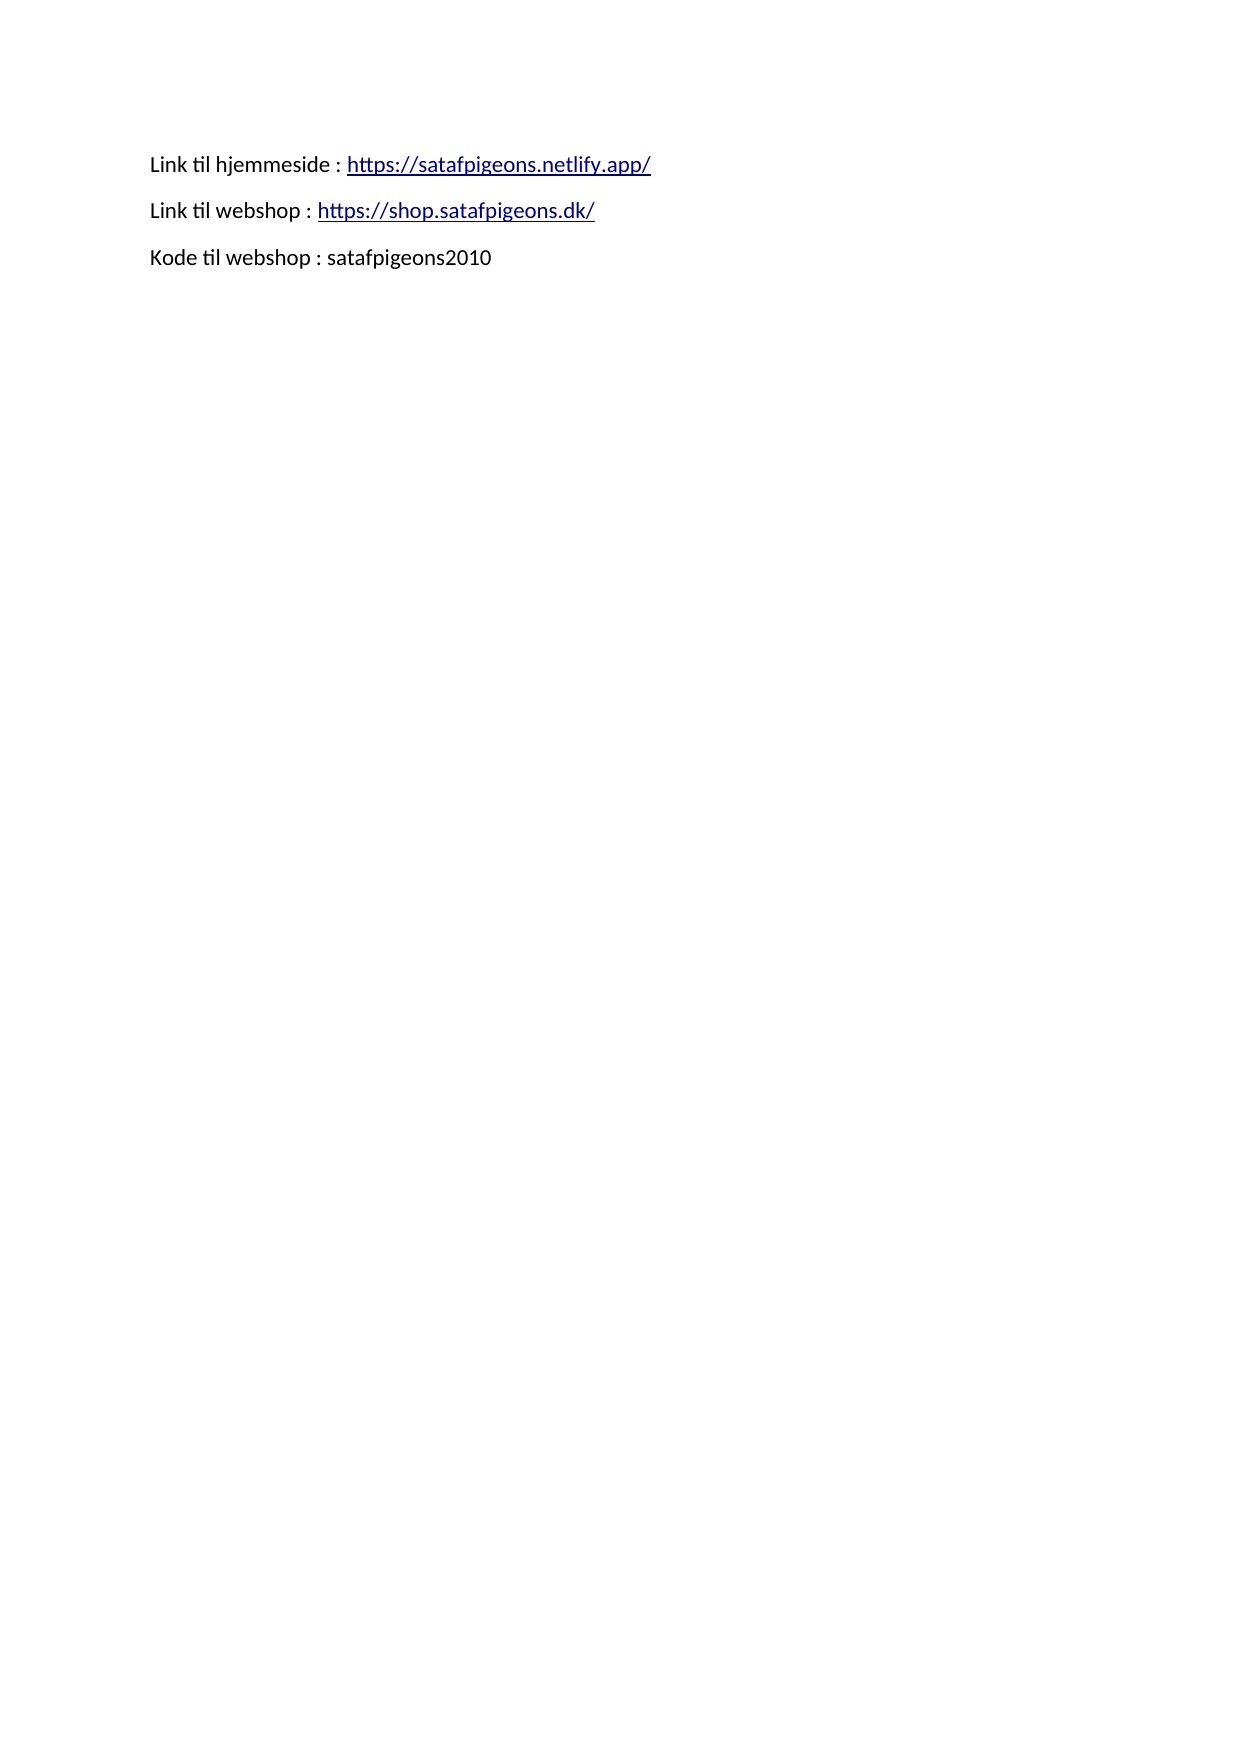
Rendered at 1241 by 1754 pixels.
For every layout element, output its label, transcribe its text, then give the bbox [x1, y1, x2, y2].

text Link til webshop : https://shop.satafpigeons.dk/ [150, 196, 1090, 224]
text Link til hjemmeside : https://satafpigeons.netlify.app/ [150, 150, 1090, 178]
text Kode til webshop : satafpigeons2010 [150, 243, 1090, 271]
